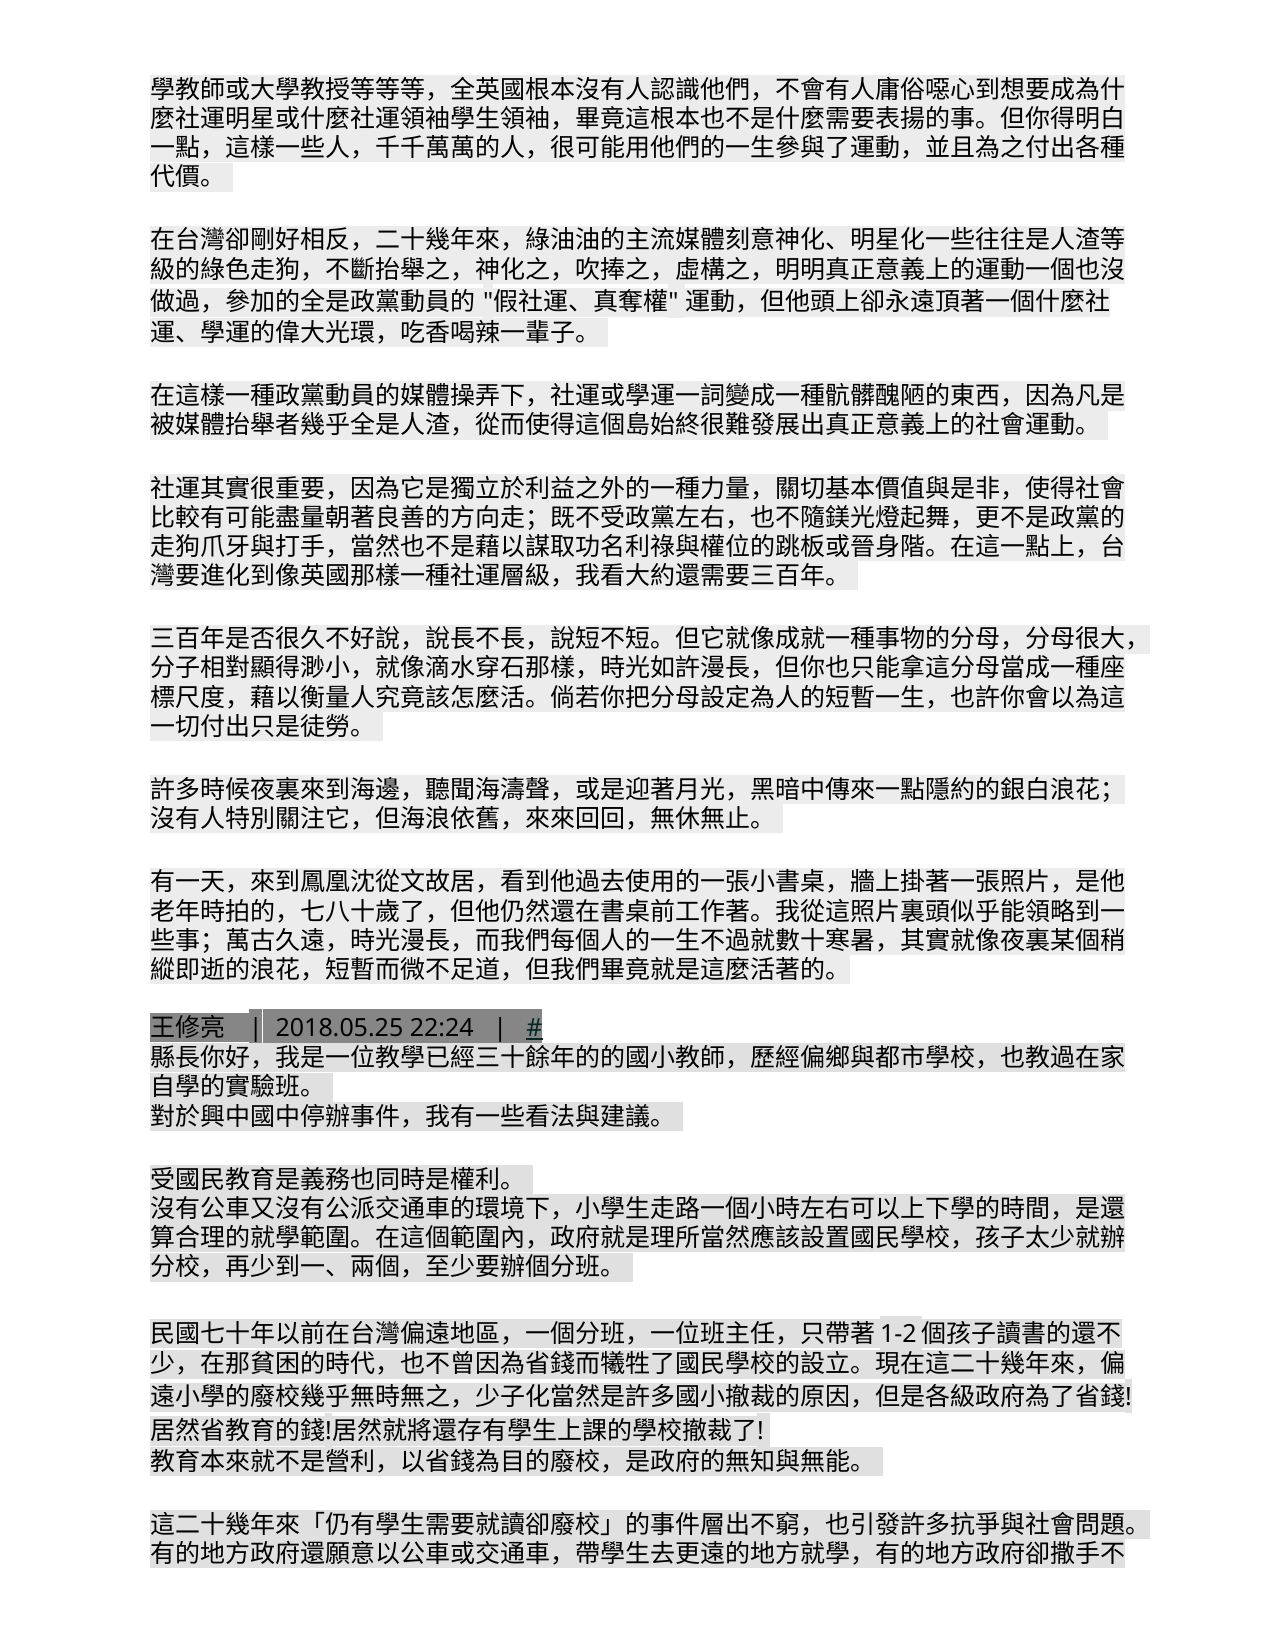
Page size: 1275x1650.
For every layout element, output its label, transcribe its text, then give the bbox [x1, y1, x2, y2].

text 王修亮 | 2018.05.25 22:24 | # [150, 1009, 1125, 1043]
text 縣長你好，我是一位教學已經三十餘年的的國小教師，歷經偏鄉與都市學校，也教過在家自學的實驗班。 對於興中國中停辦事件，我有一些看法與建議。 受國民教育是義務也同時是權利。 沒有公車又沒有公派交通車的環境下，小學生走路一個小時左右可以上下學的時間，是還算合理的就學範圍。在這個範圍內，政府就是理所當然應該設置國民學校，孩子太少就辦分校，再少到一、兩個，至少要辦個分班。 民國七十年以前在台灣偏遠地區，一個分班，一位班主任，只帶著1-2個孩子讀書的還不少，在那貧困的時代，也不曾因為省錢而犧牲了國民學校的設立。現在這二十幾年來，偏遠小學的廢校幾乎無時無之，少子化當然是許多國小撤裁的原因，但是各級政府為了省錢!居然省教育的錢!居然就將還存有學生上課的學校撤裁了! 教育本來就不是營利，以省錢為目的廢校，是政府的無知與無能。 這二十幾年來「仍有學生需要就讀卻廢校」的事件層出不窮，也引發許多抗爭與社會問題。有的地方政府還願意以公車或交通車，帶學生去更遠的地方就學，有的地方政府卻撒手不管，讓本來就無力在城鎮謀生，只能勉強居住原生地的家庭，為了孩子，或是遠送他方親人處就學，親子長期隔離，缺乏家教與關愛。或是全家寄居都市，成為邊緣人，孩子和父母都在貧困中掙扎，無能享受生活，更無能充分的教育。 這樣的政府只能以冷酷無情來形容。 將多餘的教室分享給社區或其他型態的教育體制是合理的，但是撤裁公立學校就絕對不應該。 就讀公立學校的家庭與孩子，如果其經濟能力、體力就僅止於就讀附近公立學校，撤裁就更不應該。 附錄:遠見雜誌「上學好難」https://www.gvm.com.tw/article.html?id=11173 兩年後https://www.gvm.com.tw/article.html?id=12550 人世間的一切無可奈何的具有不公平性，教育亦如此。貧富差距，天賦資質，地理環境，都使教育多樣多元，有些差異的部分反而可以成為特色，可以各自發展長處、轉化短處，有些部分就只是後天的不公平，除了依賴政府的調節均衡，人民之間也需要互補互助互相扶持。 正如實驗學校和在家自學的蓬勃興起，除了家長在教育理念上的擴張，也和政府無能辦好各級教育有絕大關係。但是不論理由是哪一種，社會是一體的，某一處的豐足吸取必然使另一處更形匱乏。 最無力改變、最承受不公的，資源最匱乏的，都是留在公立國校的家庭與孩子們。 實驗學校和自學班當然沒有「責任」去照顧這些被政府遺棄的學生們，但是，能不能稍微注意，不要去「奪取」他們僅剩的資源? 華德福教育的理念我一直很尊重，注重身、心、靈的成長，注重自然與美感。我也認識許多盡心盡力於教育的華德福教師。華德福教育很理想，但是每一個孩子和家庭不見得喜歡這種教育，更不是都負擔得起實驗教育的費用與環境。 不是「我很好」所以「每個人都該和我一樣」。 「教育無可奈何具有不公平性」，政府要做的就是想辦法讓教育環境更合理更公平! 政府優先要做的，不是應該把每一間公立國中小都辦得像優秀的實驗教育嗎?而不是犧牲孩子的正常義務教育，去優先發展實驗教育啊! 如果資源不足，政府應該想辦法補足啊!如果政府沒盡到責任，無知甚至貪婪，宜蘭慈心華德福不是應該和興中國中一起合力向政府相抗、力爭嗎? 「除了依賴政府的調節均衡，人民之間也需要互補互助互相扶持啊。」 怎麼能是優勢的去搶奪劣勢的?然後還讓政府來協助動手? 一個團體不論多麼急於尋找自己的資源，是否仍需要關照、了解到這資源是怎樣來的? 如果連自己的資源，是來自於不公平的搶奪，是來自剝削弱勢，居然都不自知不自覺，那這是怎樣的教育團體?怎樣的身教? 所以弱肉強食的教育資源分配，對宜蘭政府和慈心華德福來說是正常的嗎? 被廢校的那些孩子人數那麼少那麼窮對社會只有拖累沒有增強何必在乎反正他們怨他們恨他們因此而覺得不公平人格因此扭曲人生因此更艱難辛苦都可以隱藏在陰影之後因為他們無知低俗沒有發聲管道沒有媒體資源! 天道是相對而循環的，美麗之下的陰影，是會累積為黑暗的。 憤怒絕望的社會不是少數一些人接受美好善良的教育就可以相互抵消的。 立足於「教育」，立足於「教育本來就是為了所有的孩子」，對興中國中公開聲援，反對宜蘭政府的無理，反對興中廢校，我認為自己是有責任的。 我也認為，每一個從事國民教育的人與團體，對興中國中公開聲援，都是有某種程度責任的。 宜蘭慈心華德福同在這個聲援興中國中的責任之內。 (此信已寄給宜蘭縣政府網站民眾陳情處，這是我唯一能為興中做的事) ........................................................ https://udn.com/news/story/6898/3152695 宜縣府否認為了慈心華德福裁撤興中國中 不料遭打臉 宜蘭縣政府明年8月將停辦已有47年歷史的興中國中，引起軒然大波。外傳縣政府裁撤興中，是有意提供校舍給慈心華德福學校使用，縣府今天對此否認; 不過根據地方人士表示華德福校方上周已經下鄉，展開辦學理念簡報，打臉縣府。 五結鄉興中國中有140名學生，縣府日前裁示明年停辦不再招生，理由是少子化，近6年該校學生數下滑4成，平均每年每名學生的教育成本達25萬元，且附近3公里內有其他國中可以就學。 不過這些理由都一一被駁斥，有退休校長說，全縣100名學生以下的學校多的是，教育成本比25萬元高，再怎麼裁校也輪不到興中國中，何況興中辦學績效也不錯。外傳，縣政府裁撤學校真正內幕，是為了提供給校地不足的慈心華德福學校使用，若非為「特定團體」量身定做，何須找興中開刀。 縣政府教育處否認外界傳言，並表示縣政府絕無預設立場，將來會整體評估活化空間，或許提供給NGO團體、做長照使用或當成縣政府的府外局處辦公室。 「拜託，慈心華德福都已經來做簡報了」， 位於冬山鄉的慈心華德福學校，因校舍嚴重不足，校方與基金會上周前往五結鄉公所簡報，說明辦學理念和政策，邀請鄰近村長與社區人士與會。二結社區發展協會理事長簡基成表示，雖然華德福承諾若在此辦學，能讓五結在地學子優先入學，但其實社區家長都認為，有無需求才是他們考量。 「實驗教育很好，但我們的孩子需不需要？」簡基成說，雖然目前華德福的腳步僅至公所，還沒開始深入社區，但地方家長大多憂心實驗教育是否適合在地純樸的農村孩子，還有孩子就讀的意願高不高。再者，若沒有興趣就讀，後續就學又該何去何從。 ................................................... 難以信服！辦學有成變停辦 家長大反彈 興中國中明年停辦，引起師生與家長恐慌與強烈反彈，質疑學校辦學有成，獲教育部選為美感特色學校，各項比賽傑出，學生人數也穩定，沒理由遭停辦，會力爭權益，把學校留下來。 有家長指出，興中國中就在中興紙廠旁邊，紙廠關廠後，雖然學生數下滑，但有學進國小、中興國小等畢業生就讀，學生來源穩定，有存在必要性。有地方人士說，「以前都是合併校傳言，沒想到竟變要停辦，不可思議。」 有老師表示，興中國中發展紙藝等特色課程，教育部都很肯定，直排輪競賽還常拿優勝，不論學生或辦學都有顯著成果，貿然停辦難以讓人信服。有學生說，「轉學不僅是環境適應等問題，學習多年的特色專才也面臨中斷」，很可惜。 [150, 1043, 1125, 1568]
text 今天(5/26，周六)下午又是罰站日，據說台北高溫，我是覺得，請大家不要有一絲勉強，想來才來，想走就走，不要硬撐，畢竟高溫底下罰站三、四個小時雖然沒什麼，但畢竟也不輕鬆。我最怕的其實是一直咬不停的一堆蚊子，每次噴滿全身的防蚊液也沒用。蚊子很厲害，知道誰是魯蛇，專門咬他。 總之，請大家根據自己的體力或身體狀況或時間與意願行事，別刻意前來，來了也別硬撐。過去曾有幾次差點有人當場昏倒，我都很擔心；或是坐著也行，不一定要站；只能站五分鐘十分鐘也都沒關係；更不用怕人少難看因此特地前來撐場面。人多人少無所謂，五萬、十萬人不算多，一個兩個不嫌少。 二十年前寫過一篇 "說點社運的風涼話"，流傳甚廣，一直到今天，竟然都還會接到有關這篇文字的讀者來信，甚至特地登門拜訪，就只為了想跟我討論這篇文章 (我當然很不歡迎這樣，因為這個沒什麼好討論)。在那文章裏，我指出台灣所謂社運的一些怪象。我還發現，跟西方社會很不一樣，台式社運有個與眾不同的顯著特色就是：似乎永遠都隨著鎂光燈起舞，並且十分在意是否引起媒體的關注。特別是學生，更是如此；就像聞雞起舞那樣，只要媒體刻意炒作、大幅報導，歌頌之，讚美之，渲染之，大家馬上熱血沸騰，爭先恐後參與。過去幾乎所有的那些所謂 "有名的" 學運，從什麼碗糕野白合、笑死人的野草莓與腦殘大腸花等等等等等，全都是政黨發動媒體進行強力動員，無一例外。 反之，只要媒體淡化處理之，大家便意興闌珊，一點興趣都沒有，人數馬上大幅縮水剩下小貓兩三隻，或是很快地就一個人影也沒有了。如果說天下烏鴉一般黑，那也就算了，事實上卻不是這樣，至少在英國好像不是這樣。英國的社運可以說幾乎完全獨立於媒體之外；媒體報不報導，不會對運動的進行或持續發展有什麼影響。事實上，英國的媒體極少報導社運活動，因為太普遍了，就像空氣一樣，無所不在，根本沒有報導價值。同樣地，政黨或媒體想煽動群眾或學生，那更是不可能的事。 因此我常感納悶，為何台式社運總是充滿如此多的虛榮？好像非得聲光十足才行，好像媒體是否報導很重要似的；而且有一種 "命名主義" 的強烈傾向，彷彿只要給某個活動命名一個偉大響亮的名稱，然後就名留青史了，大功告成了。如果要這樣命名，光是英國恐怕就不知道有幾百萬次 "新五四運動" 或什麼野菊花爛草莓了。 我過去認識一些英國的反戰運動參與者，他們的許多經歷，說出來真是非常動人而不可思議，全然無私。但是，他們很可能就只是一個一般的家庭主婦或圖書館員或保全人員或小學教師或大學教授等等等，全英國根本沒有人認識他們，不會有人庸俗噁心到想要成為什麼社運明星或什麼社運領袖學生領袖，畢竟這根本也不是什麼需要表揚的事。但你得明白一點，這樣一些人，千千萬萬的人，很可能用他們的一生參與了運動，並且為之付出各種代價。 在台灣卻剛好相反，二十幾年來，綠油油的主流媒體刻意神化、明星化一些往往是人渣等級的綠色走狗，不斷抬舉之，神化之，吹捧之，虛構之，明明真正意義上的運動一個也沒做過，參加的全是政黨動員的 "假社運、真奪權" 運動，但他頭上卻永遠頂著一個什麼社運、學運的偉大光環，吃香喝辣一輩子。 在這樣一種政黨動員的媒體操弄下，社運或學運一詞變成一種骯髒醜陋的東西，因為凡是被媒體抬舉者幾乎全是人渣，從而使得這個島始終很難發展出真正意義上的社會運動。 社運其實很重要，因為它是獨立於利益之外的一種力量，關切基本價值與是非，使得社會比較有可能盡量朝著良善的方向走；既不受政黨左右，也不隨鎂光燈起舞，更不是政黨的走狗爪牙與打手，當然也不是藉以謀取功名利祿與權位的跳板或晉身階。在這一點上，台灣要進化到像英國那樣一種社運層級，我看大約還需要三百年。 三百年是否很久不好說，說長不長，說短不短。但它就像成就一種事物的分母，分母很大，分子相對顯得渺小，就像滴水穿石那樣，時光如許漫長，但你也只能拿這分母當成一種座標尺度，藉以衡量人究竟該怎麼活。倘若你把分母設定為人的短暫一生，也許你會以為這一切付出只是徒勞。 許多時候夜裏來到海邊，聽聞海濤聲，或是迎著月光，黑暗中傳來一點隱約的銀白浪花；沒有人特別關注它，但海浪依舊，來來回回，無休無止。 有一天，來到鳳凰沈從文故居，看到他過去使用的一張小書桌，牆上掛著一張照片，是他老年時拍的，七八十歲了，但他仍然還在書桌前工作著。我從這照片裏頭似乎能領略到一些事；萬古久遠，時光漫長，而我們每個人的一生不過就數十寒暑，其實就像夜裏某個稍縱即逝的浪花，短暫而微不足道，但我們畢竟就是這麼活著的。 [150, 75, 1125, 984]
